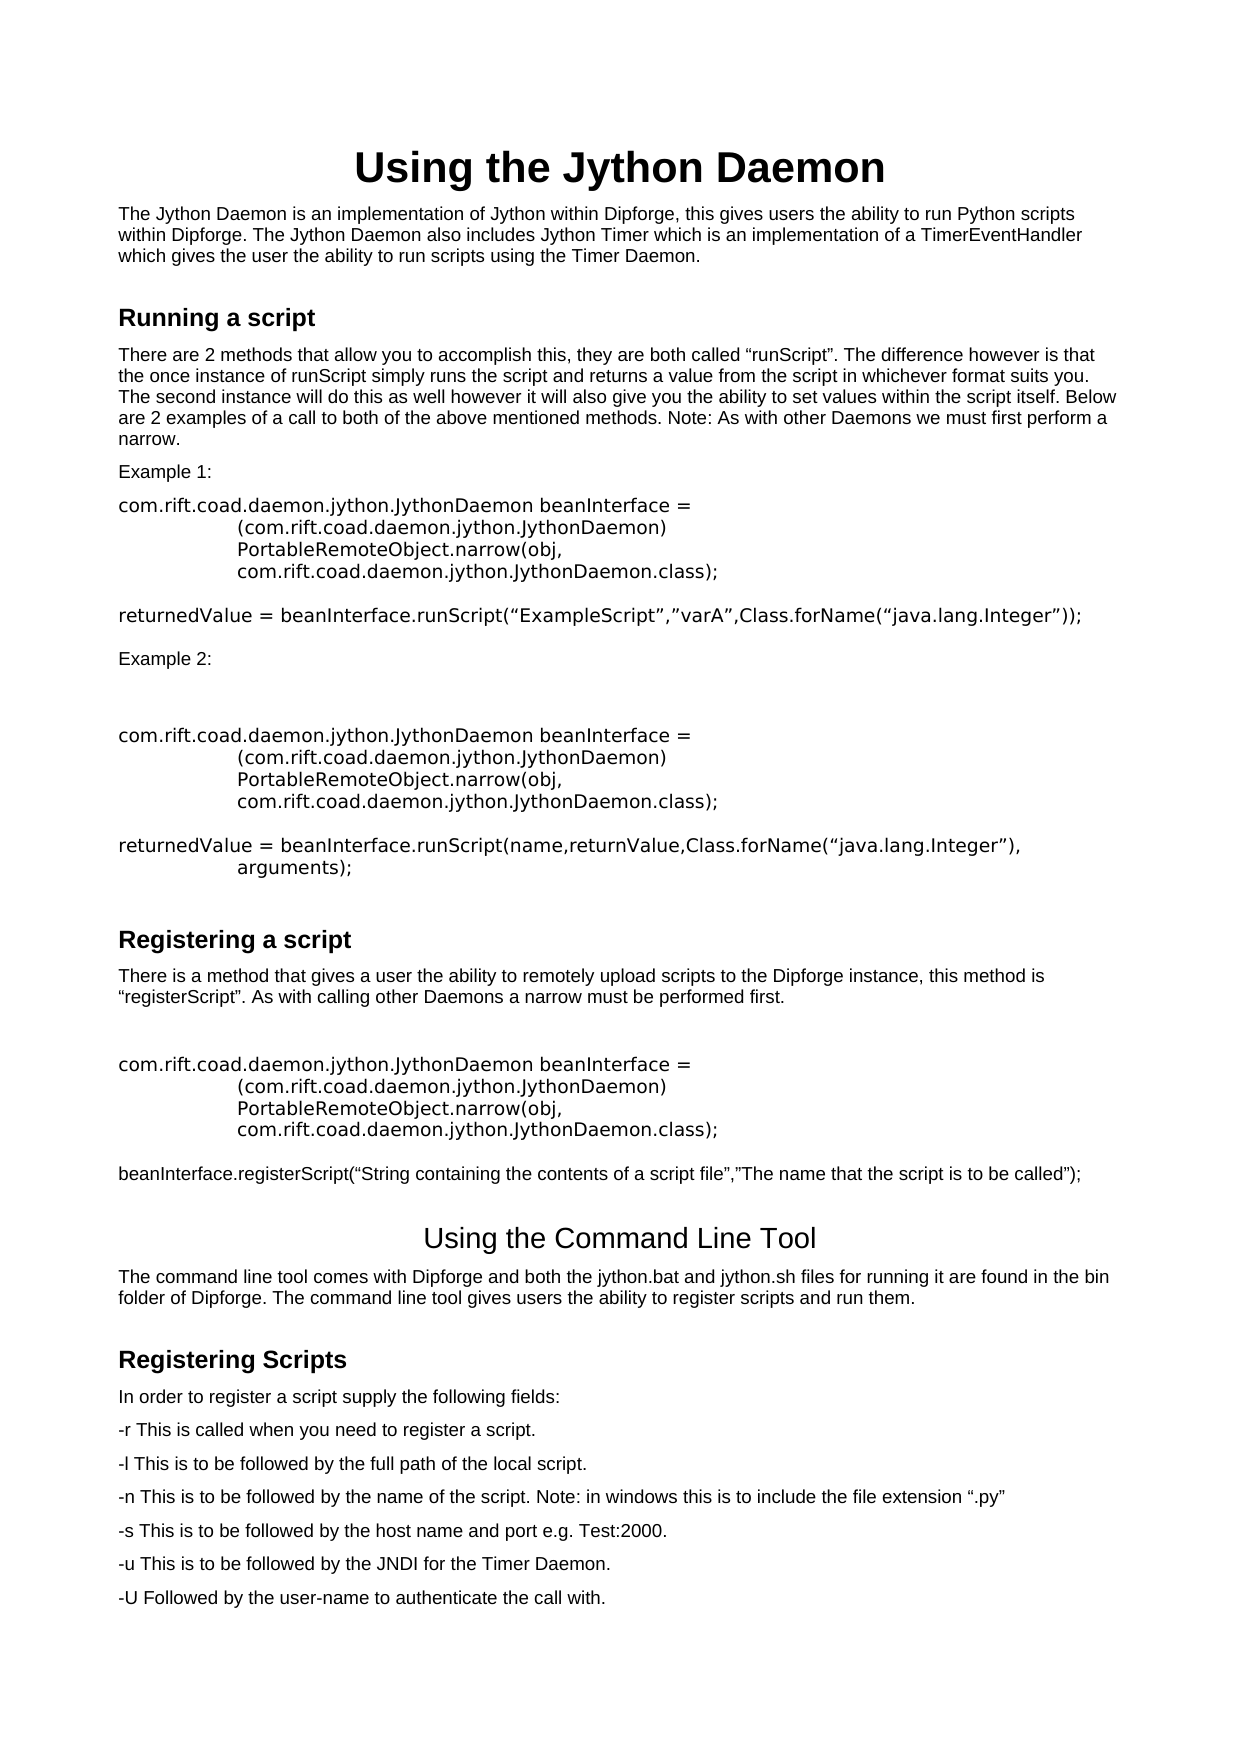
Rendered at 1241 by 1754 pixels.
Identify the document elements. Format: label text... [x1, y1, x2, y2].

text com.rift.coad.daemon.jython.JythonDaemon.class); [118, 791, 1122, 813]
text arguments); [118, 857, 1122, 879]
text (com.rift.coad.daemon.jython.JythonDaemon) [118, 1076, 1122, 1097]
text The Jython Daemon is an implementation of Jython within Dipforge, this gives users the ability to run Python scripts within Dipforge. The Jython Daemon also includes Jython Timer which is an implementation of a TimerEventHandler which gives the user the ability to run scripts using the Timer Daemon. [118, 204, 1122, 267]
text Example 2: [118, 648, 1122, 669]
text com.rift.coad.daemon.jython.JythonDaemon.class); [118, 1119, 1122, 1141]
text The command line tool comes with Dipforge and both the jython.bat and jython.sh files for running it are found in the bin folder of Dipforge. The command line tool gives users the ability to register scripts and run them. [118, 1267, 1122, 1308]
text Example 1: [118, 462, 1122, 483]
text There are 2 methods that allow you to accomplish this, they are both called “runScript”. The difference however is that the once instance of runScript simply runs the script and returns a value from the script in whichever format suits you. The second instance will do this as well however it will also give you the ability to set values within the script itself. Below are 2 examples of a call to both of the above mentioned methods. Note: As with other Daemons we must first perform a narrow. [118, 344, 1122, 449]
text (com.rift.coad.daemon.jython.JythonDaemon) [118, 747, 1122, 769]
subtitle Registering Scripts [118, 1346, 1122, 1374]
text com.rift.coad.daemon.jython.JythonDaemon beanInterface = [118, 726, 1122, 747]
text beanInterface.registerScript(“String containing the contents of a script file”,”The name that the script is to be called”); [118, 1163, 1122, 1184]
text In order to register a script supply the following fields: [118, 1386, 1122, 1407]
text -l This is to be followed by the full path of the local script. [118, 1453, 1122, 1474]
text PortableRemoteObject.narrow(obj, [118, 769, 1122, 791]
subtitle Running a script [118, 304, 1122, 332]
text -u This is to be followed by the JNDI for the Timer Daemon. [118, 1554, 1122, 1574]
text PortableRemoteObject.narrow(obj, [118, 1097, 1122, 1119]
subtitle Using the Jython Daemon [118, 143, 1122, 191]
text -U Followed by the user-name to authenticate the call with. [118, 1587, 1122, 1608]
text There is a method that gives a user the ability to remotely upload scripts to the Dipforge instance, this method is “registerScript”. As with calling other Daemons a narrow must be performed first. [118, 966, 1122, 1008]
text com.rift.coad.daemon.jython.JythonDaemon beanInterface = [118, 1054, 1122, 1076]
text returnedValue = beanInterface.runScript(“ExampleScript”,”varA”,Class.forName(“java.lang.Integer”)); [118, 604, 1122, 626]
subtitle Registering a script [118, 926, 1122, 953]
text com.rift.coad.daemon.jython.JythonDaemon beanInterface = [118, 495, 1122, 517]
text -r This is called when you need to register a script. [118, 1420, 1122, 1441]
text returnedValue = beanInterface.runScript(name,returnValue,Class.forName(“java.lang.Integer”), [118, 835, 1122, 857]
text PortableRemoteObject.narrow(obj, [118, 539, 1122, 561]
text -s This is to be followed by the host name and port e.g. Test:2000. [118, 1520, 1122, 1541]
text -n This is to be followed by the name of the script. Note: in windows this is to include the file extension “.py” [118, 1487, 1122, 1508]
text (com.rift.coad.daemon.jython.JythonDaemon) [118, 517, 1122, 539]
text com.rift.coad.daemon.jython.JythonDaemon.class); [118, 561, 1122, 583]
subtitle Using the Command Line Tool [118, 1222, 1122, 1254]
